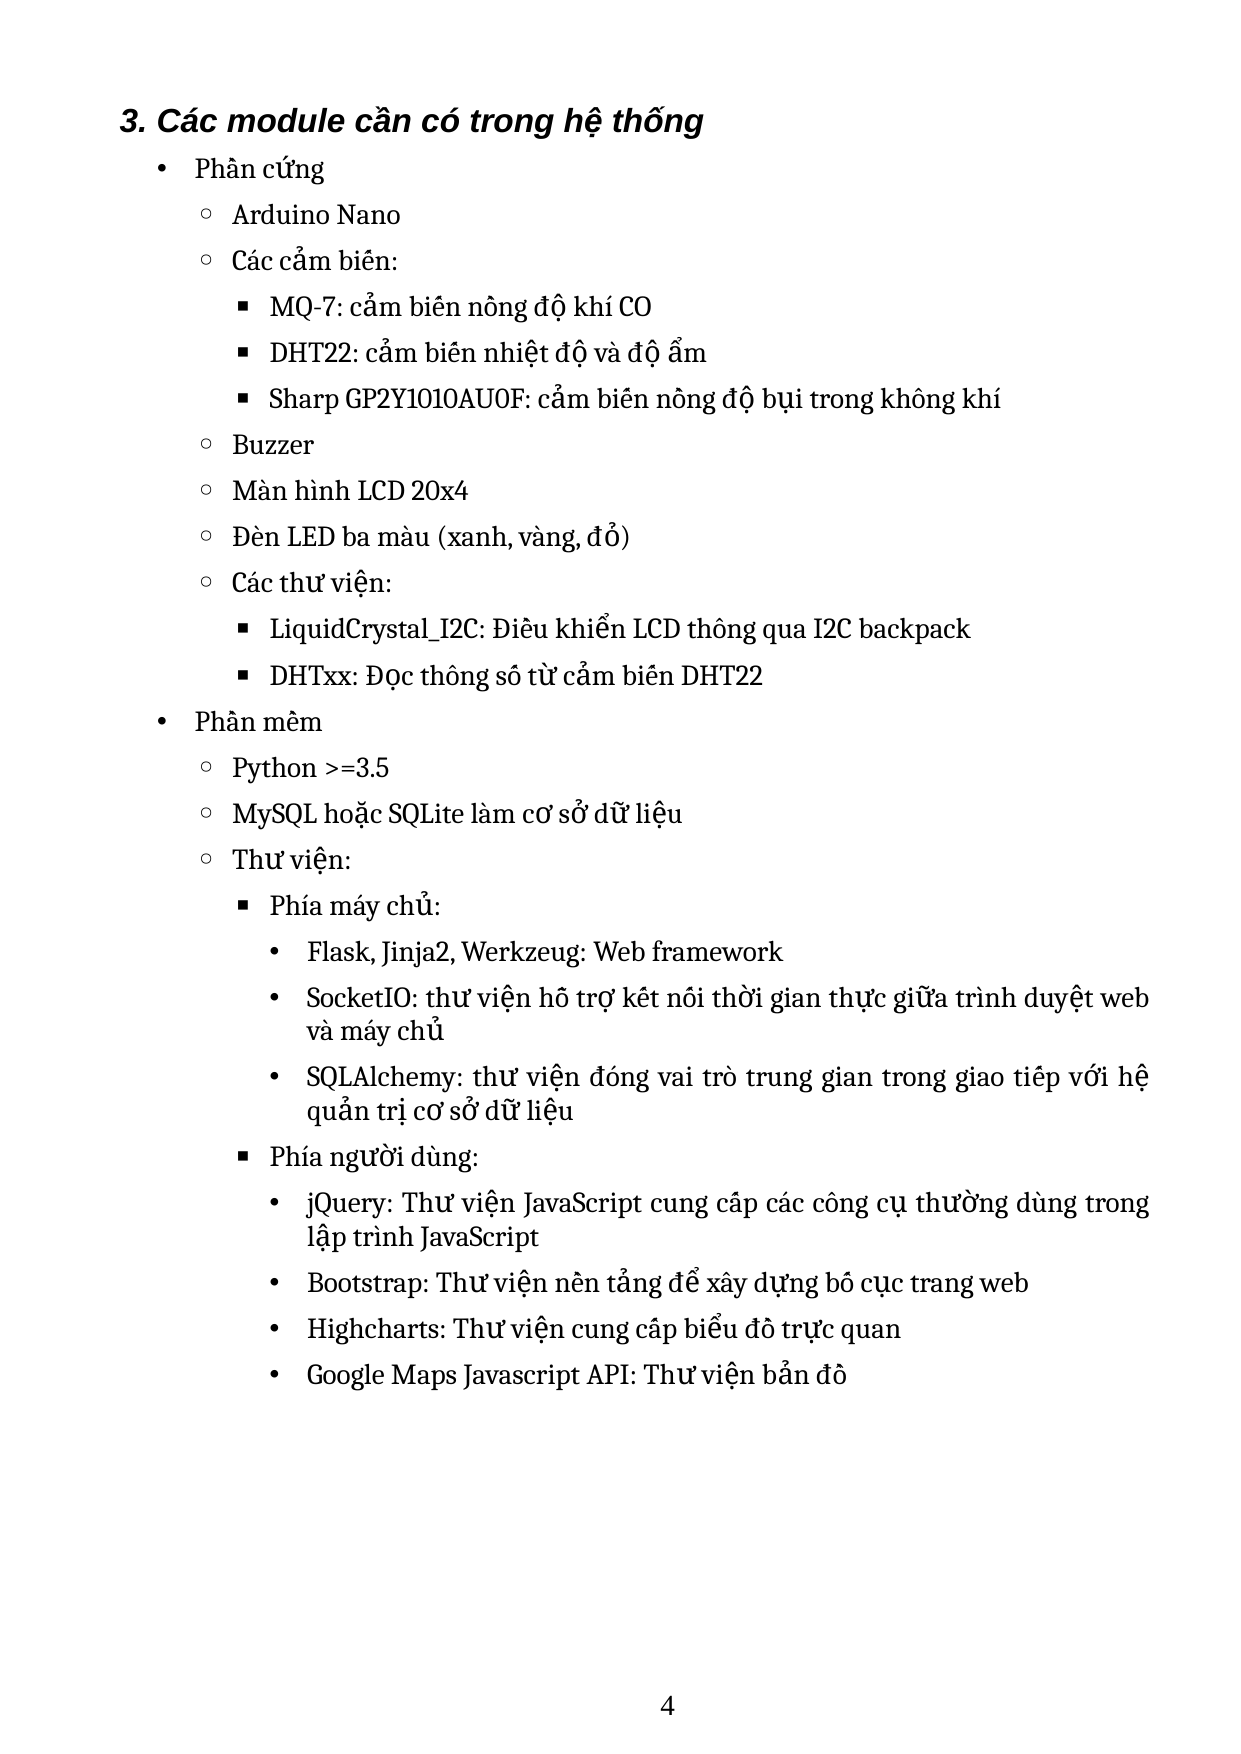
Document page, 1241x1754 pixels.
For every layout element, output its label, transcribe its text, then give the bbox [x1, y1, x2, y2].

list Các cảm biến: [194, 244, 1151, 278]
list Thư viện: [194, 843, 1151, 876]
list Python >=3.5 [194, 751, 1151, 784]
list Buzzer [194, 428, 1151, 462]
list SQLAlchemy: thư viện đóng vai trò trung gian trong giao tiếp với hệ quản trị cơ sở dữ liệu [269, 1061, 1151, 1128]
list Google Maps Javascript API: Thư viện bản đồ [269, 1358, 1151, 1391]
list Flask, Jinja2, Werkzeug: Web framework [269, 935, 1151, 968]
list Phần mềm [157, 705, 1151, 738]
list Sharp GP2Y1010AU0F: cảm biến nồng độ bụi trong không khí [232, 382, 1151, 416]
list DHTxx: Đọc thông số từ cảm biến DHT22 [232, 659, 1151, 692]
list Màn hình LCD 20x4 [194, 474, 1151, 508]
list MQ-7: cảm biến nồng độ khí CO [232, 290, 1151, 324]
list Phía người dùng: [232, 1140, 1151, 1174]
list Các thư viện: [194, 567, 1151, 600]
list Highcharts: Thư viện cung cấp biểu đồ trực quan [269, 1312, 1151, 1345]
list Đèn LED ba màu (xanh, vàng, đỏ) [194, 521, 1151, 554]
list LiquidCrystal_I2C: Điều khiển LCD thông qua I2C backpack [232, 613, 1151, 646]
list MySQL hoặc SQLite làm cơ sở dữ liệu [194, 797, 1151, 830]
list DHT22: cảm biến nhiệt độ và độ ẩm [232, 336, 1151, 370]
list jQuery: Thư viện JavaScript cung cấp các công cụ thường dùng trong lập trình JavaScript [269, 1186, 1151, 1253]
list SocketIO: thư viện hỗ trợ kết nối thời gian thực giữa trình duyệt web và máy chủ [269, 981, 1151, 1048]
list Phần cứng [157, 152, 1151, 186]
list Phía máy chủ: [232, 889, 1151, 922]
subtitle 3. Các module cần có trong hệ thống [119, 101, 1151, 140]
list Bootstrap: Thư viện nền tảng để xây dựng bố cục trang web [269, 1266, 1151, 1299]
list Arduino Nano [194, 198, 1151, 232]
